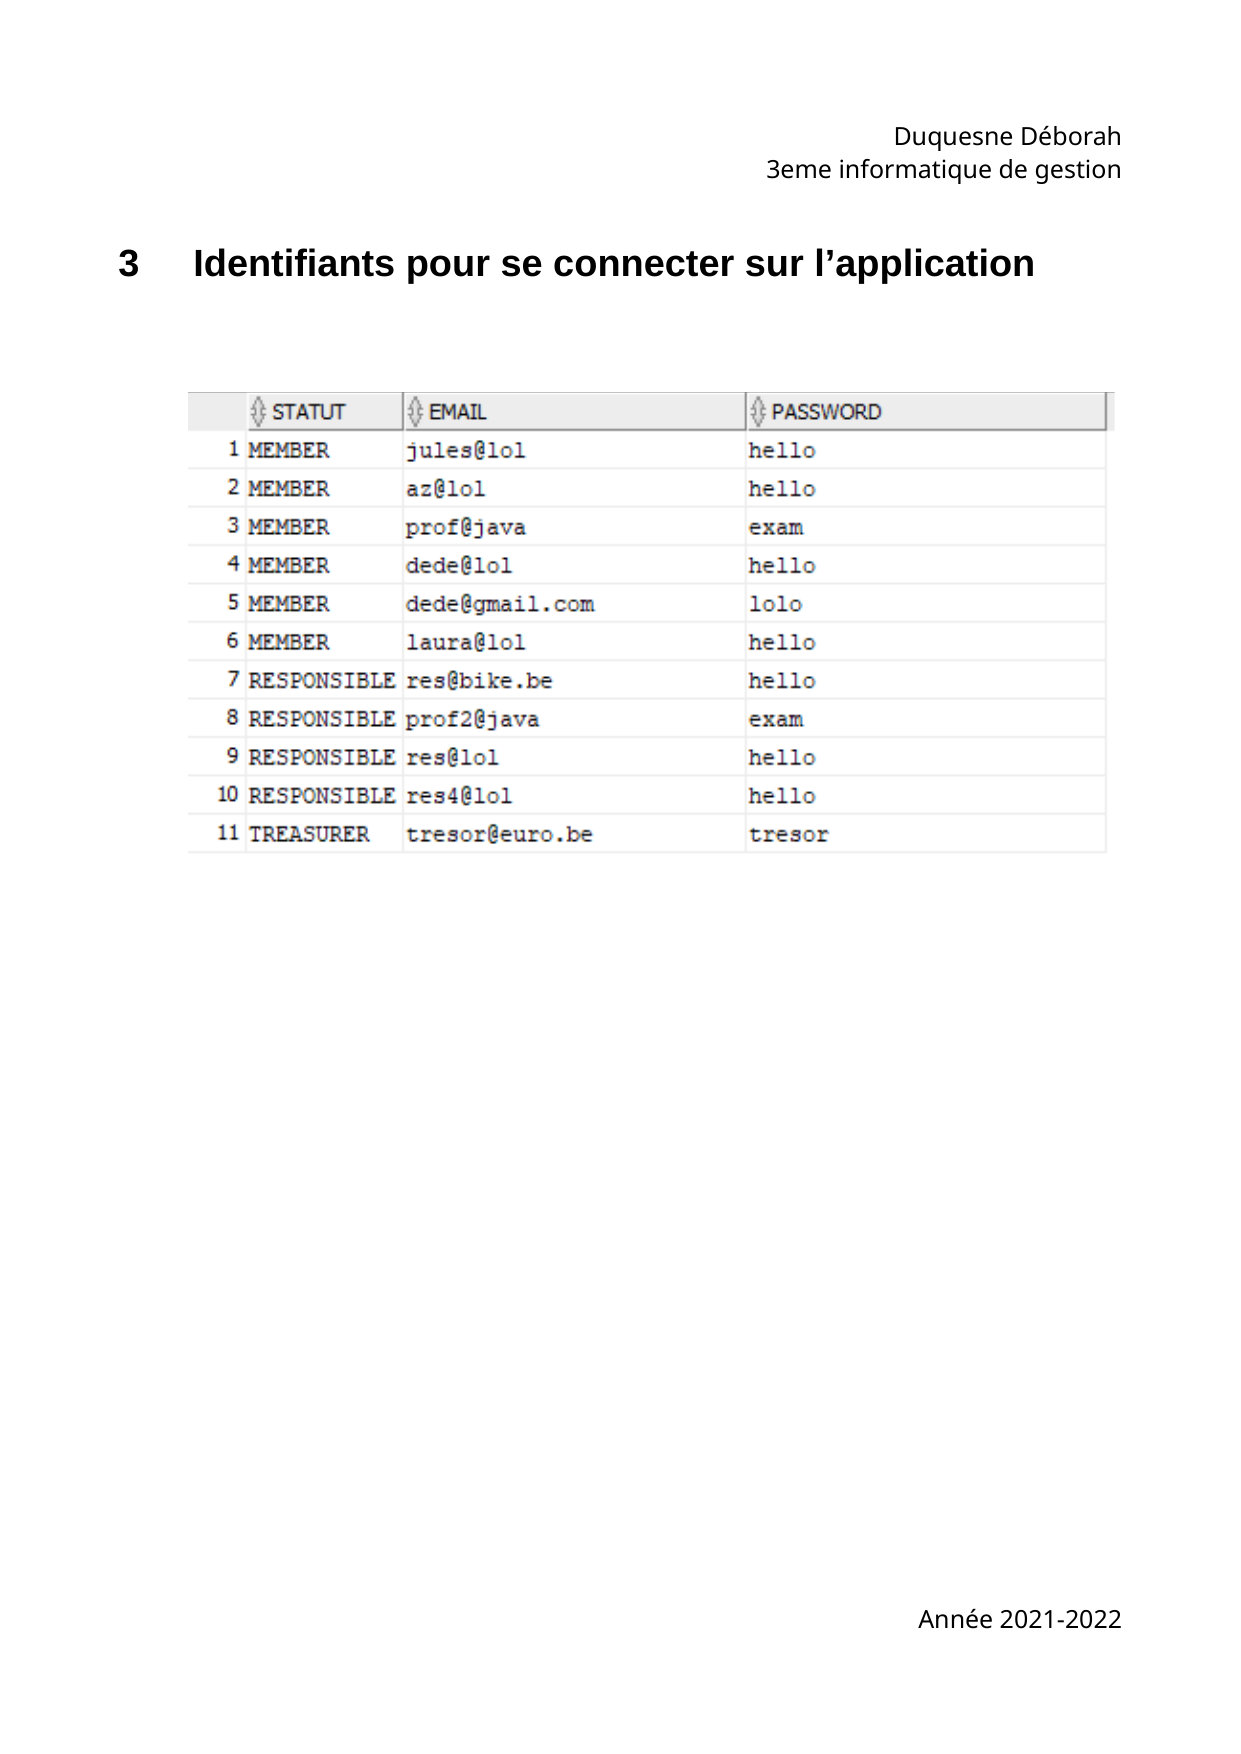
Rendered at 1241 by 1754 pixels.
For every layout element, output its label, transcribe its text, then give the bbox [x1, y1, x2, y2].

picture [188, 392, 1115, 915]
subtitle Identifiants pour se connecter sur l’application [118, 241, 1122, 284]
